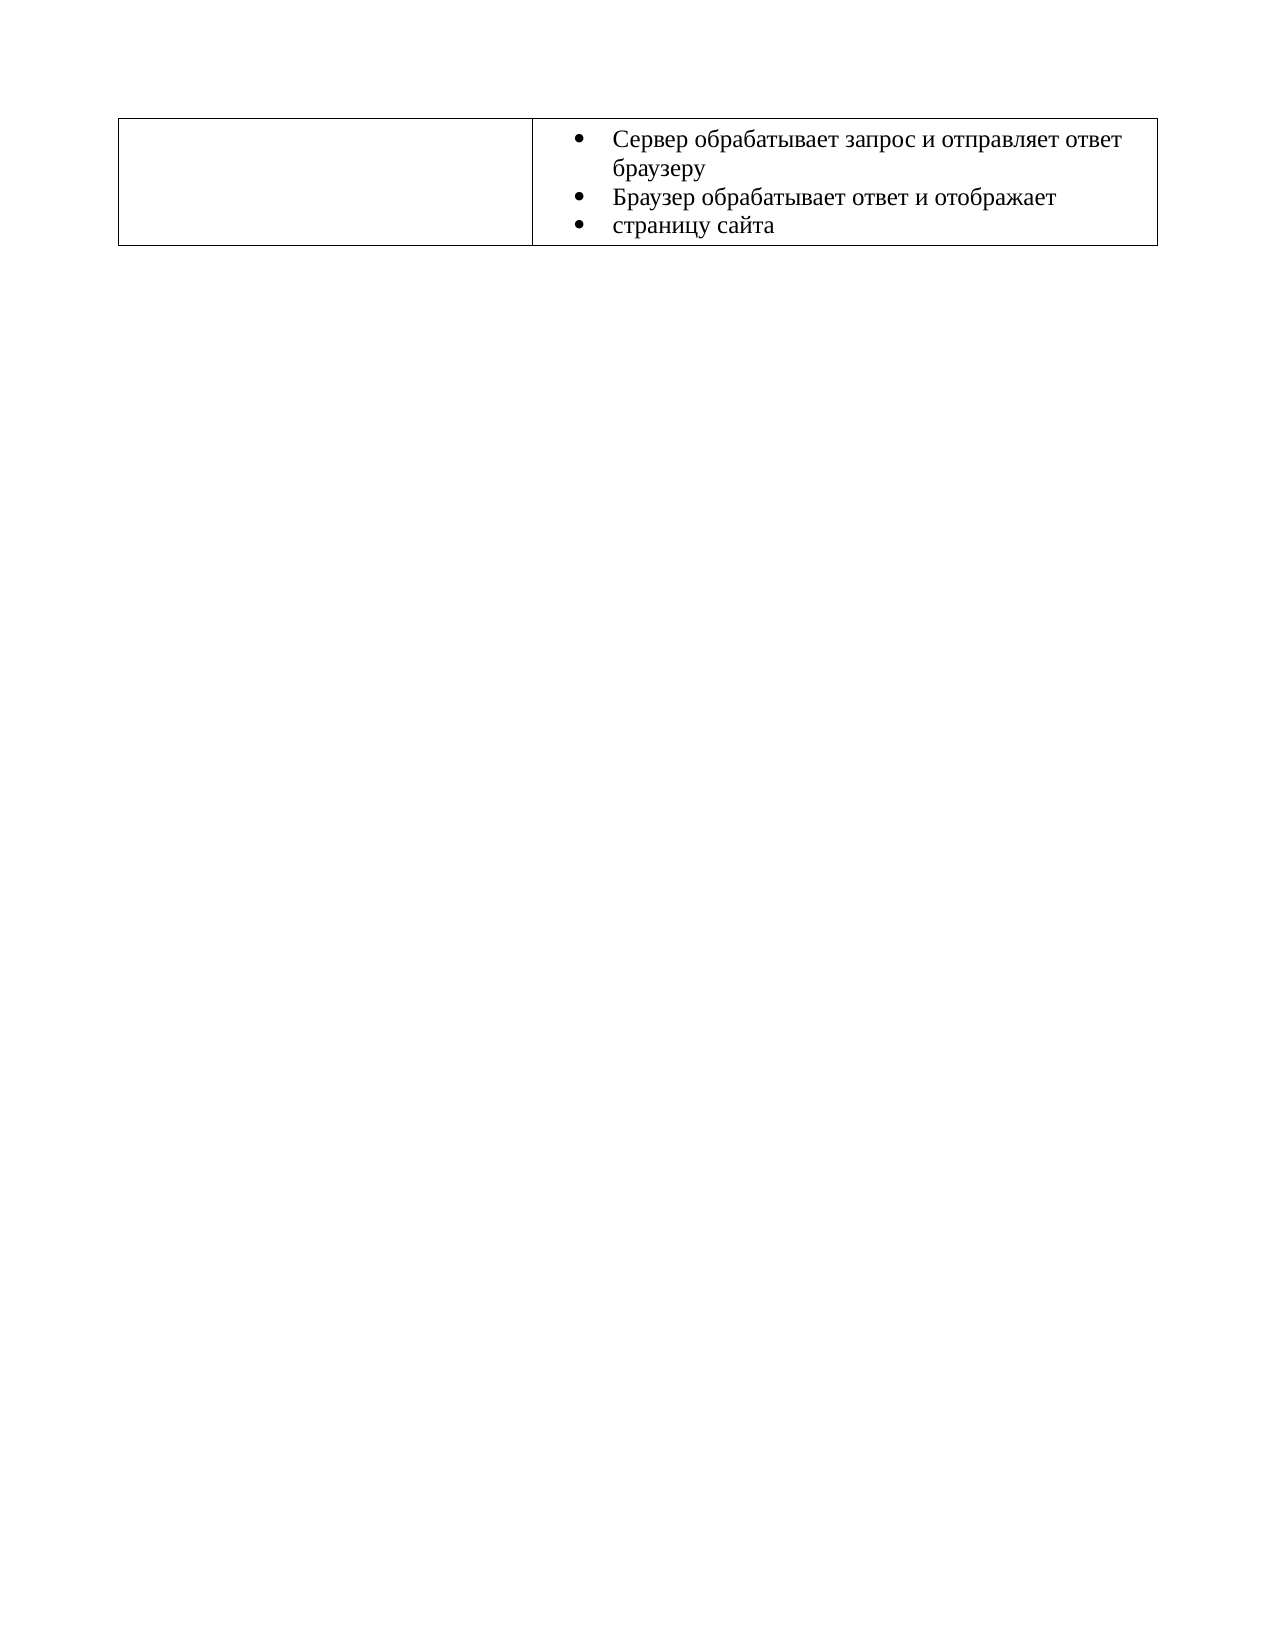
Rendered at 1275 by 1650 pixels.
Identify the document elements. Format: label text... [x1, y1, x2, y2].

table_cell [119, 119, 532, 245]
table_cell Браузер ищет сервер в истории подключений, ОС. Если нет совпадений то формируется запрос в DNS сервера При получении IP нужного сервера, идет попытка установления соединения с ним. Браузер отправляет запрос на получение контента сайта Сервер обрабатывает запрос и отправляет ответ браузеру Браузер обрабатывает ответ и отображает страницу сайта [533, 119, 1157, 245]
